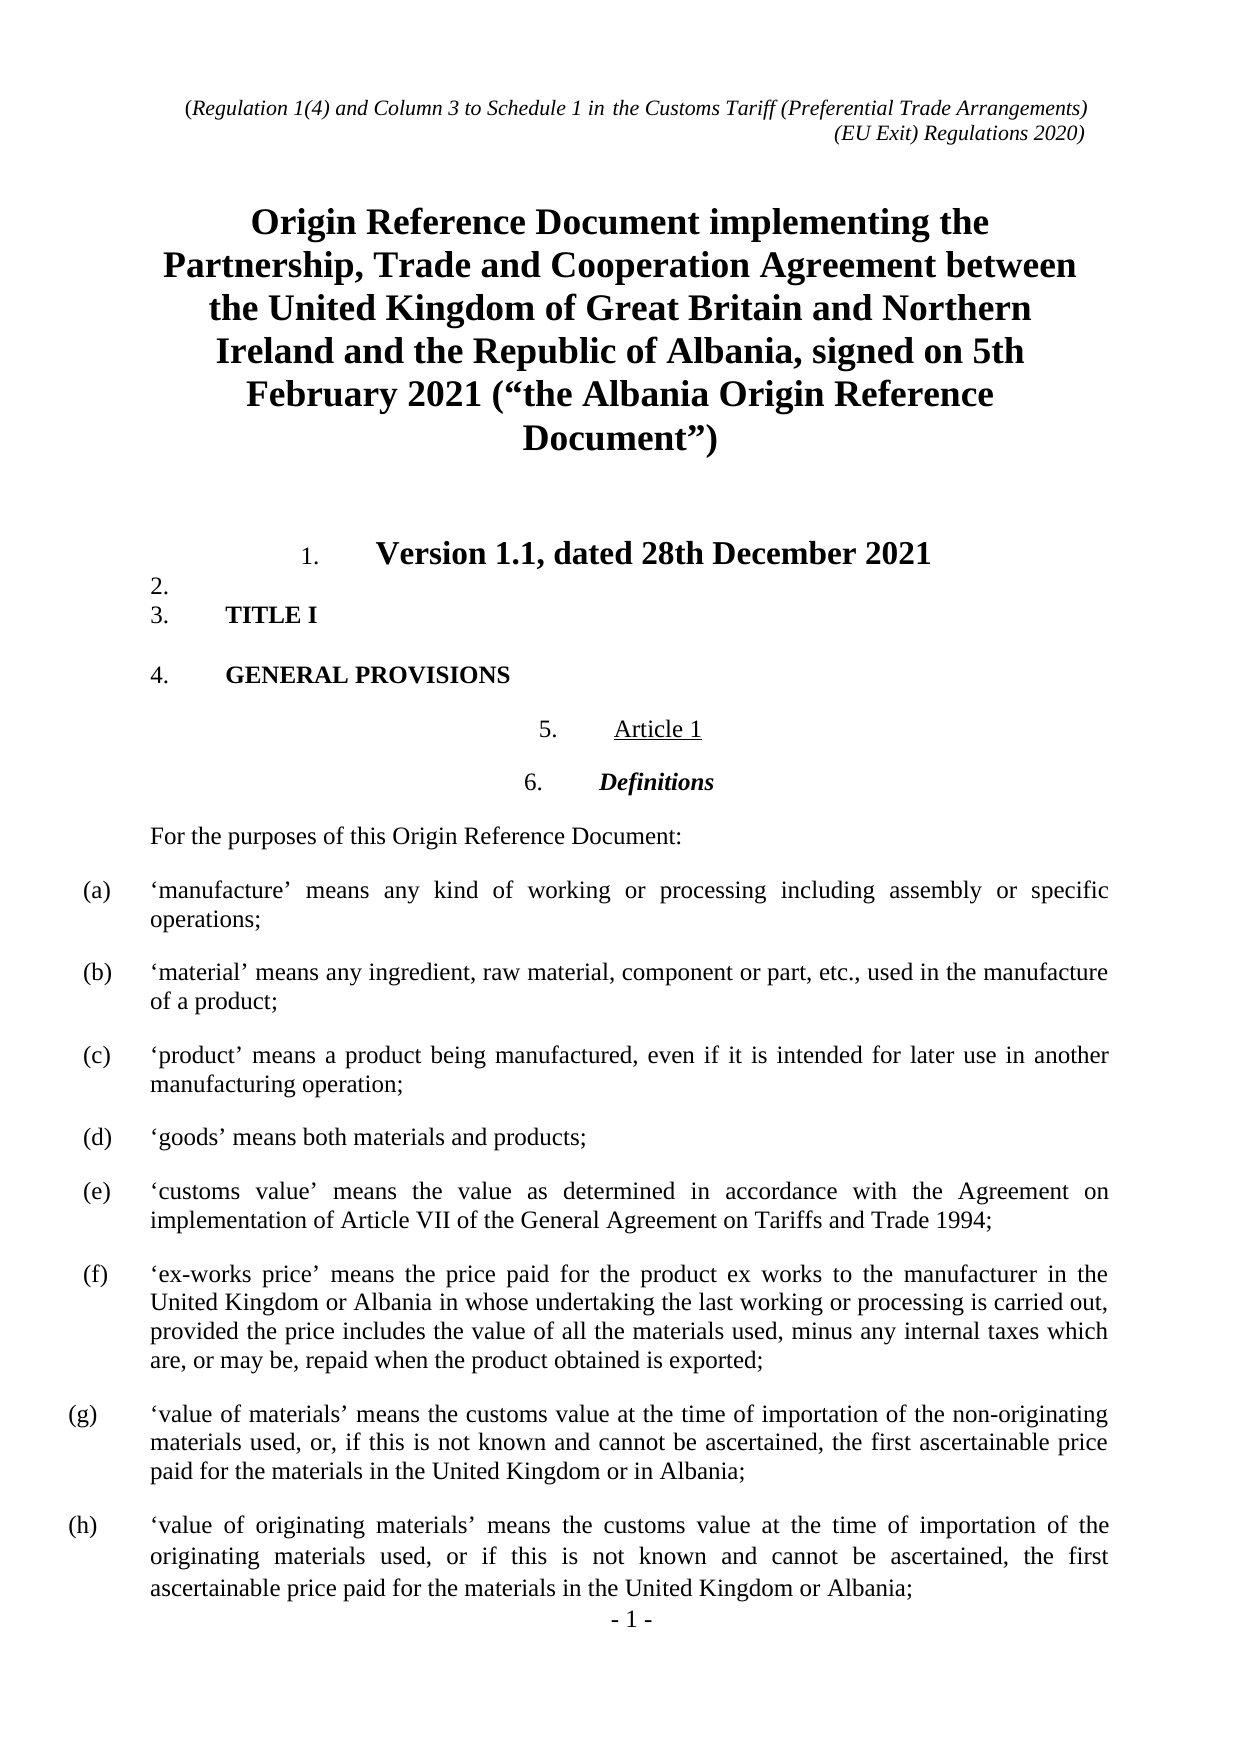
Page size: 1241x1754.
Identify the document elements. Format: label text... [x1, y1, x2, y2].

text Origin Reference Document implementing the Partnership, Trade and Cooperation Agreement between the United Kingdom of Great Britain and Northern Ireland and the Republic of Albania, signed on 5th February 2021 (“the Albania Origin Reference Document”) [150, 199, 1090, 458]
subtitle Article 1 [150, 714, 1090, 742]
list ‘customs value’ means the value as determined in accordance with the Agreement on implementation of Article VII of the General Agreement on Tariffs and Trade 1994; [83, 1176, 1110, 1234]
list ‘goods’ means both materials and products; [83, 1122, 1110, 1151]
subtitle GENERAL PROVISIONS [150, 660, 1090, 689]
text For the purposes of this Origin Reference Document: [150, 821, 1110, 850]
list ‘value of materials’ means the customs value at the time of importation of the non-originating materials used, or, if this is not known and cannot be ascertained, the first ascertainable price paid for the materials in the United Kingdom or in Albania; [68, 1399, 1110, 1485]
text (Regulation 1(4) and Column 3 to Schedule 1 in the Customs Tariff (Preferential Trade Arrangements) (EU Exit) Regulations 2020) [150, 95, 1090, 146]
subtitle TITLE I [150, 600, 1090, 629]
subtitle Definitions [150, 767, 1090, 796]
list ‘material’ means any ingredient, raw material, component or part, etc., used in the manufacture of a product; [83, 957, 1110, 1015]
list ‘value of originating materials’ means the customs value at the time of importation of the originating materials used, or if this is not known and cannot be ascertained, the first ascertainable price paid for the materials in the United Kingdom or Albania; [68, 1510, 1110, 1602]
list ‘manufacture’ means any kind of working or processing including assembly or specific operations; [83, 875, 1110, 932]
list ‘ex-works price’ means the price paid for the product ex works to the manufacturer in the United Kingdom or Albania in whose undertaking the last working or processing is carried out, provided the price includes the value of all the materials used, minus any internal taxes which are, or may be, repaid when the product obtained is exported; [83, 1259, 1110, 1374]
list ‘product’ means a product being manufactured, even if it is intended for later use in another manufacturing operation; [83, 1040, 1110, 1097]
subtitle Version 1.1, dated 28th December 2021 [150, 533, 1090, 571]
